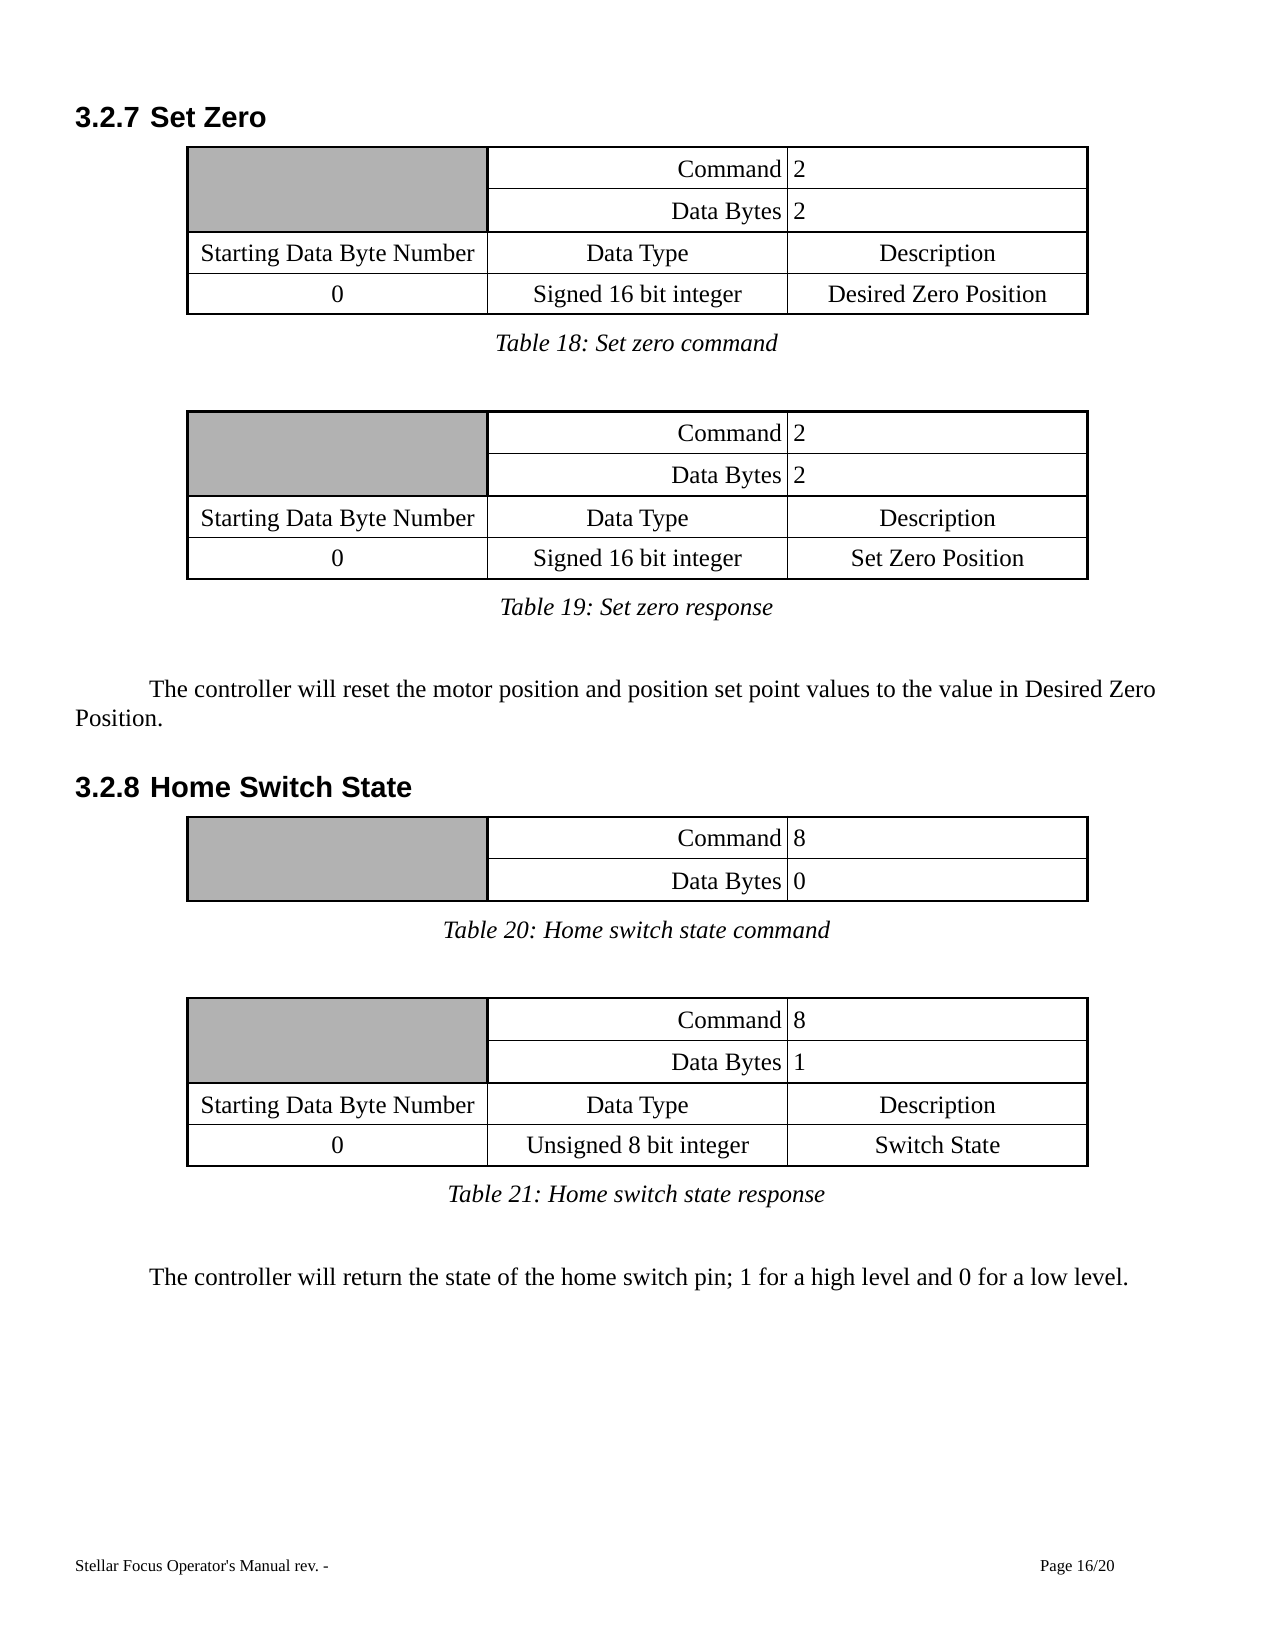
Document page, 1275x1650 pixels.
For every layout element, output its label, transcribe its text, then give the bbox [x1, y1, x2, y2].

table_header Command [489, 148, 787, 188]
table_header [189, 999, 486, 1082]
subtitle Set Zero [75, 100, 1200, 133]
table_cell Data Bytes [489, 454, 787, 495]
table_cell 0 [189, 538, 487, 577]
table_cell 0 [189, 1125, 487, 1164]
table_cell Signed 16 bit integer [488, 274, 787, 313]
table_cell Data Type [488, 1084, 787, 1124]
table_cell Data Type [488, 233, 787, 273]
table_cell Switch State [788, 1125, 1086, 1164]
table_cell 2 [788, 189, 1086, 231]
table_cell 0 [189, 274, 487, 313]
table_cell Description [788, 1084, 1086, 1124]
table_header 8 [788, 999, 1086, 1039]
table_header 2 [788, 413, 1086, 453]
table_header [189, 818, 486, 900]
table_cell 2 [788, 454, 1086, 495]
table_cell Unsigned 8 bit integer [488, 1125, 787, 1164]
table_cell Starting Data Byte Number [189, 497, 487, 537]
table_cell 0 [788, 859, 1086, 900]
text Table 18: Set zero command [75, 328, 1200, 357]
text Table 20: Home switch state command [75, 915, 1200, 943]
table_header 2 [788, 148, 1086, 188]
table_cell Data Type [488, 497, 787, 537]
table_header [189, 413, 486, 495]
table_header Command [489, 818, 787, 858]
table_header [189, 148, 486, 231]
table_header Command [489, 999, 787, 1039]
text The controller will return the state of the home switch pin; 1 for a high level and 0 for a low level. [75, 1262, 1200, 1290]
table_cell Description [788, 233, 1086, 273]
table_cell Data Bytes [489, 189, 787, 231]
table_cell Starting Data Byte Number [189, 1084, 487, 1124]
text The controller will reset the motor position and position set point values to the value in Desired Zero Position. [75, 674, 1200, 732]
table_cell Desired Zero Position [788, 274, 1086, 313]
table_cell Starting Data Byte Number [189, 233, 487, 273]
table_header 8 [788, 818, 1086, 858]
table_cell Description [788, 497, 1086, 537]
table_header Command [489, 413, 787, 453]
table_cell 1 [788, 1041, 1086, 1082]
subtitle Home Switch State [75, 769, 1200, 803]
table_cell Set Zero Position [788, 538, 1086, 577]
table_cell Data Bytes [489, 859, 787, 900]
table_cell Data Bytes [489, 1041, 787, 1082]
text Table 21: Home switch state response [75, 1179, 1200, 1208]
text Table 19: Set zero response [75, 592, 1200, 621]
table_cell Signed 16 bit integer [488, 538, 787, 577]
